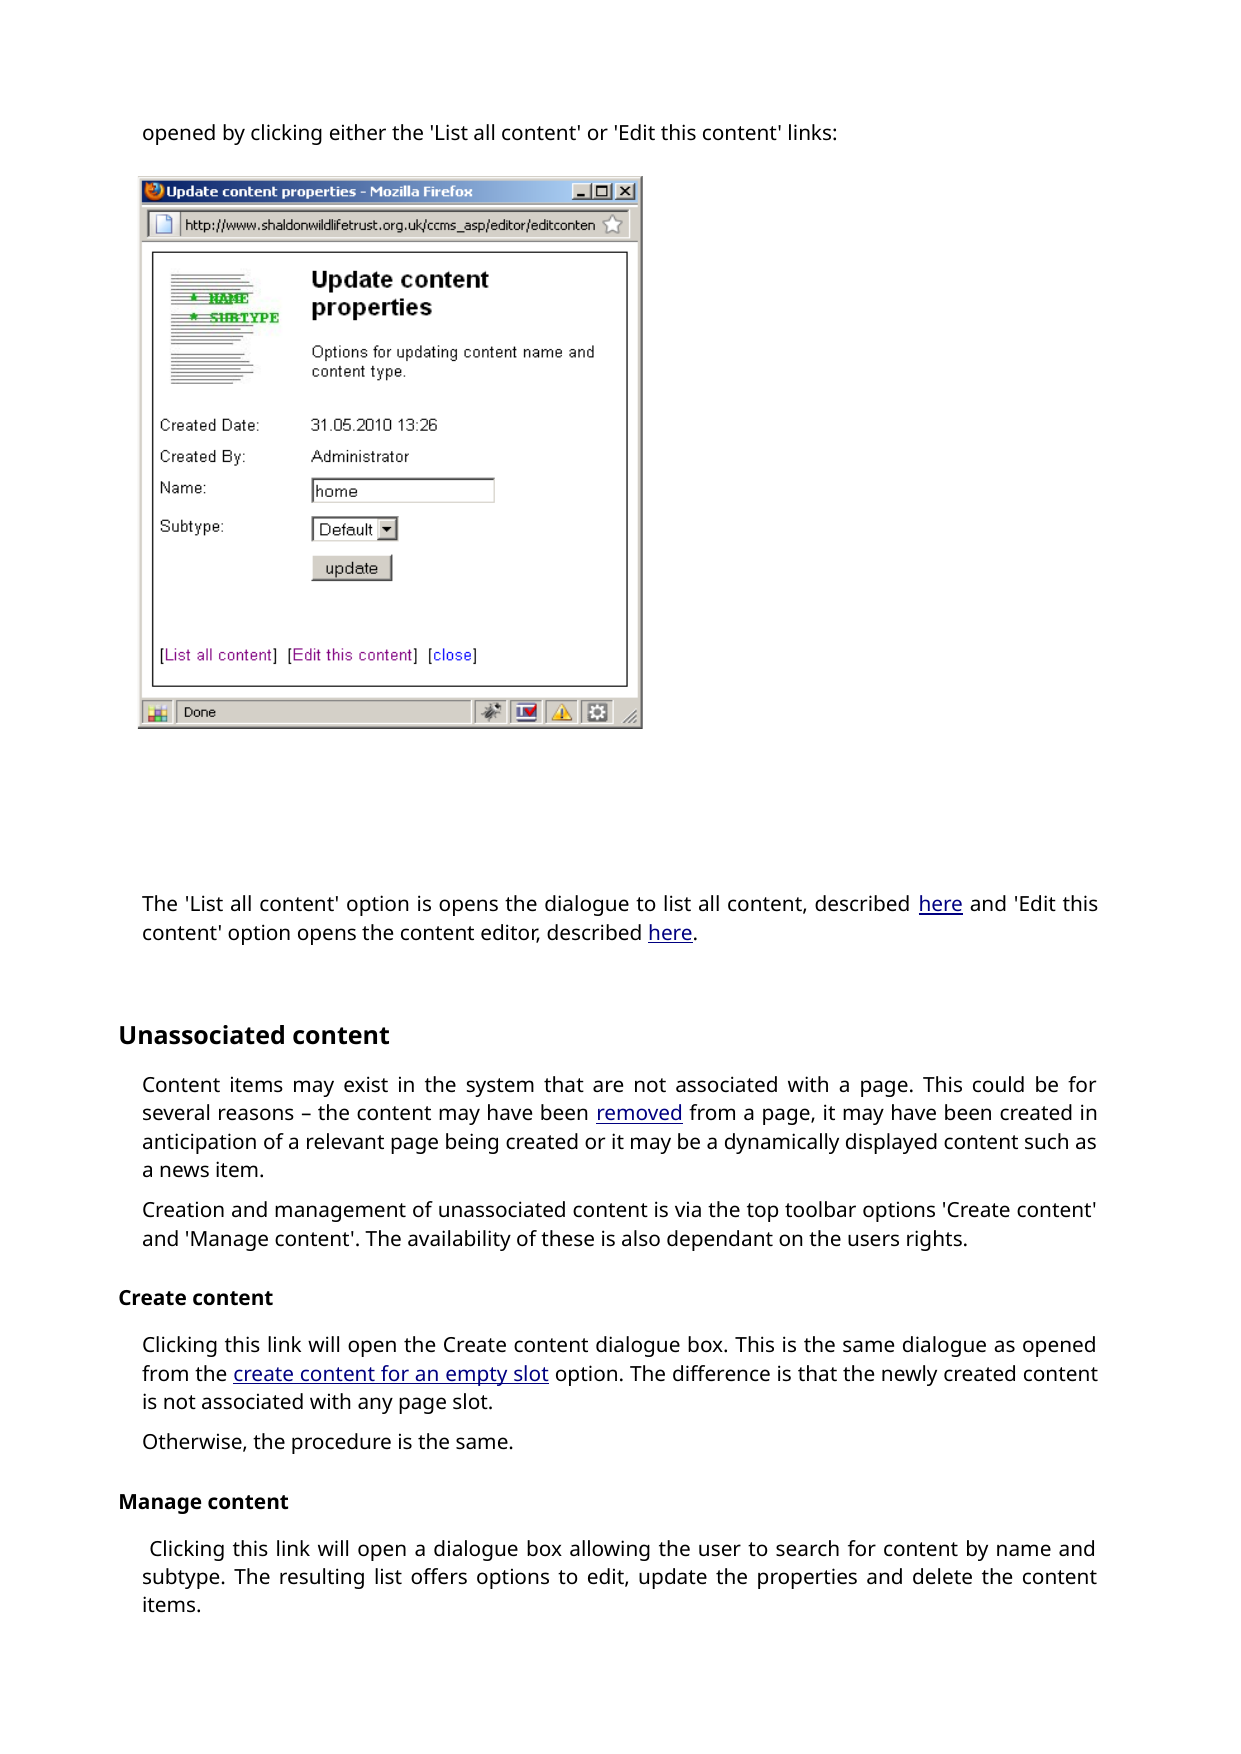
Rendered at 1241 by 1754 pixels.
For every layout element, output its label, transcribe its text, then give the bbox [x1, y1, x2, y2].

subtitle Manage content [118, 1487, 1122, 1515]
text Creation and management of unassociated content is via the top toolbar options 'Create content' and 'Manage content'. The availability of these is also dependant on the users rights. [142, 1196, 1098, 1252]
text opened by clicking either the 'List all content' or 'Edit this content' links: [142, 118, 1098, 147]
text Clicking this link will open the Create content dialogue box. This is the same dialogue as opened from the create content for an empty slot option. The difference is that the newly created content is not associated with any page slot. [142, 1330, 1098, 1416]
subtitle Create content [118, 1283, 1122, 1312]
text Clicking this link will open a dialogue box allowing the user to search for content by name and subtype. The resulting list offers options to edit, update the properties and delete the content items. [142, 1534, 1098, 1619]
picture [137, 176, 643, 729]
text Otherwise, the procedure is the same. [142, 1427, 1098, 1456]
text Content items may exist in the system that are not associated with a page. This could be for several reasons – the content may have been removed from a page, it may have been created in anticipation of a relevant page being created or it may be a dynamically displayed content such as a news item. [142, 1070, 1098, 1184]
subtitle Unassociated content [118, 1017, 1122, 1052]
text The 'List all content' option is opens the dialogue to list all content, described here and 'Edit this content' option opens the content editor, described here. [142, 889, 1098, 946]
